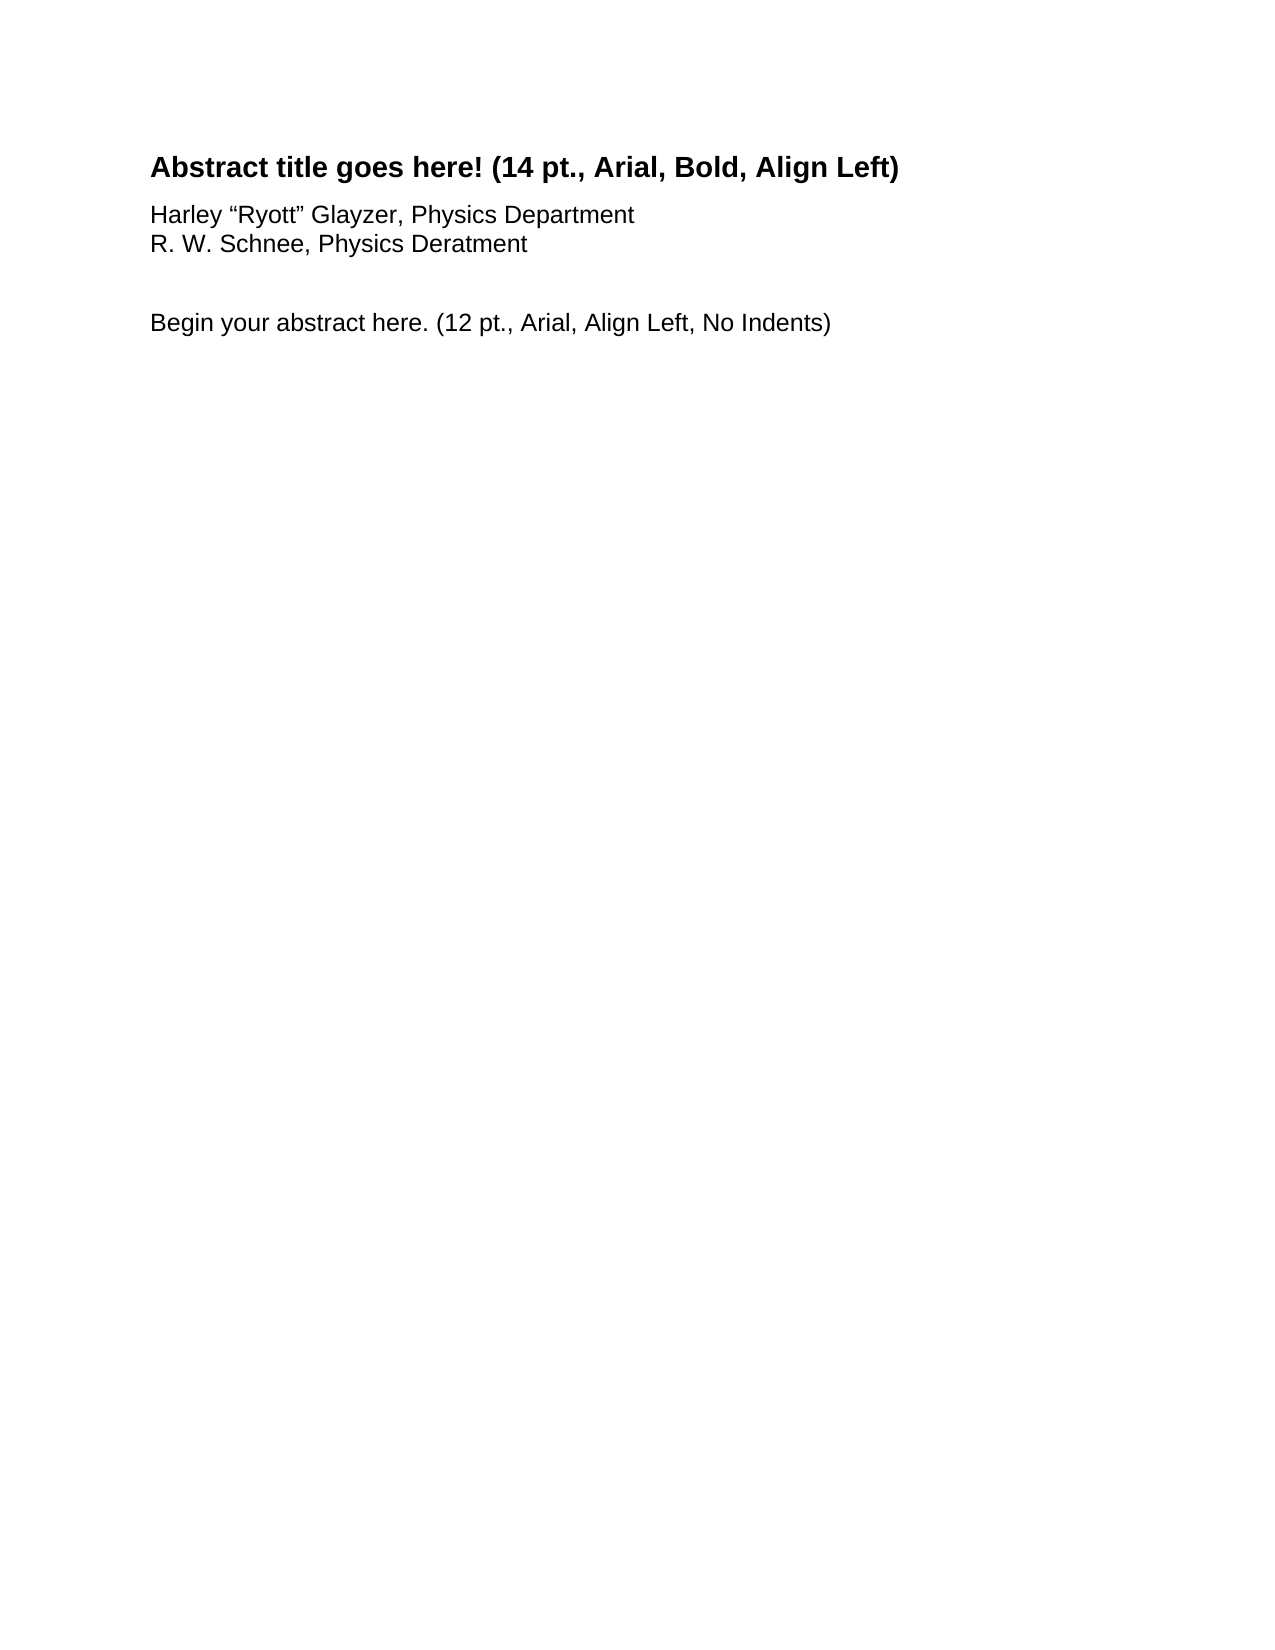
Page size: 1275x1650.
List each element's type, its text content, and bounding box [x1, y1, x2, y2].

text Abstract title goes here! (14 pt., Arial, Bold, Align Left) [150, 150, 1125, 183]
text Begin your abstract here. (12 pt., Arial, Align Left, No Indents) [150, 308, 1125, 337]
text Harley “Ryott” Glayzer, Physics Department [150, 200, 1125, 229]
text R. W. Schnee, Physics Deratment [150, 229, 1125, 258]
